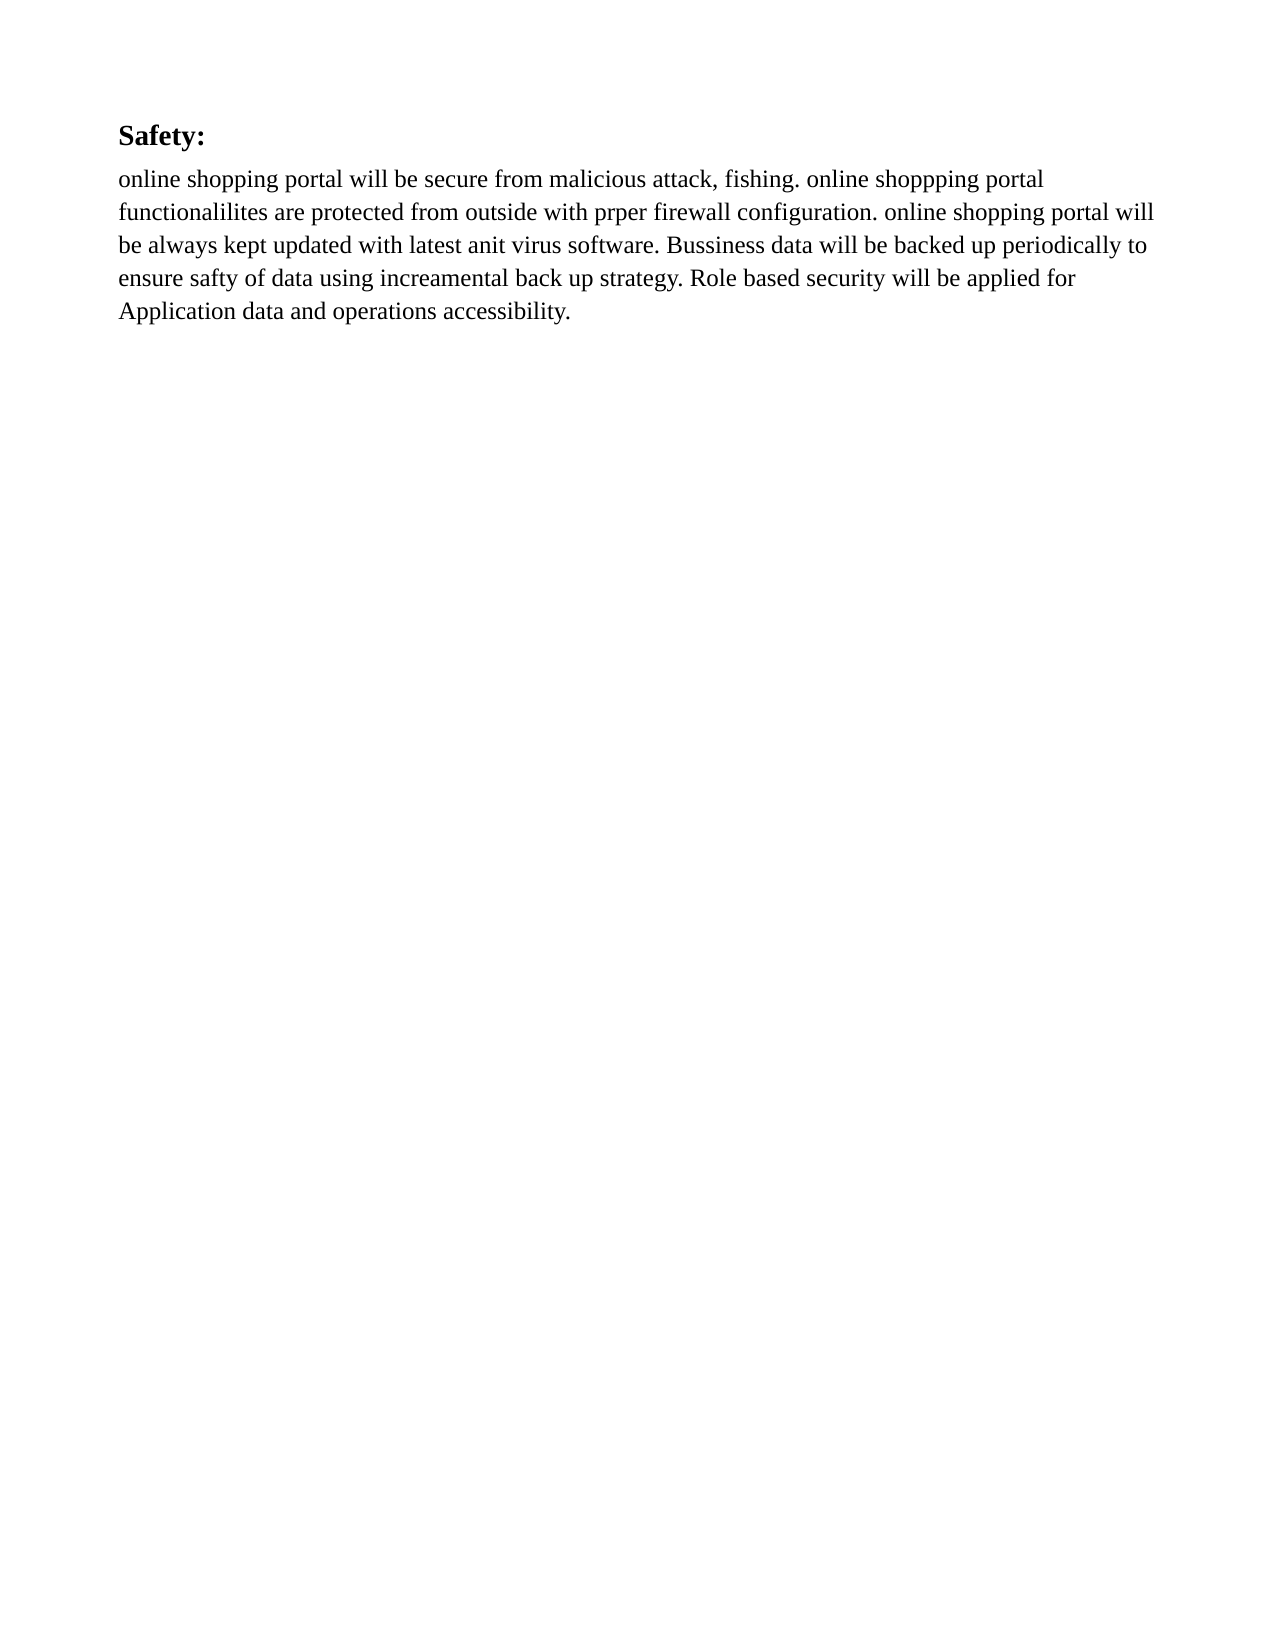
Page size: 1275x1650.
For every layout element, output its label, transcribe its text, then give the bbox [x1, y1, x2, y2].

subtitle Safety: [118, 118, 1157, 152]
text online shopping portal will be secure from malicious attack, fishing. online shoppping portal functionalilites are protected from outside with prper firewall configuration. online shopping portal will be always kept updated with latest anit virus software. Bussiness data will be backed up periodically to ensure safty of data using increamental back up strategy. Role based security will be applied for Application data and operations accessibility. [118, 164, 1157, 325]
